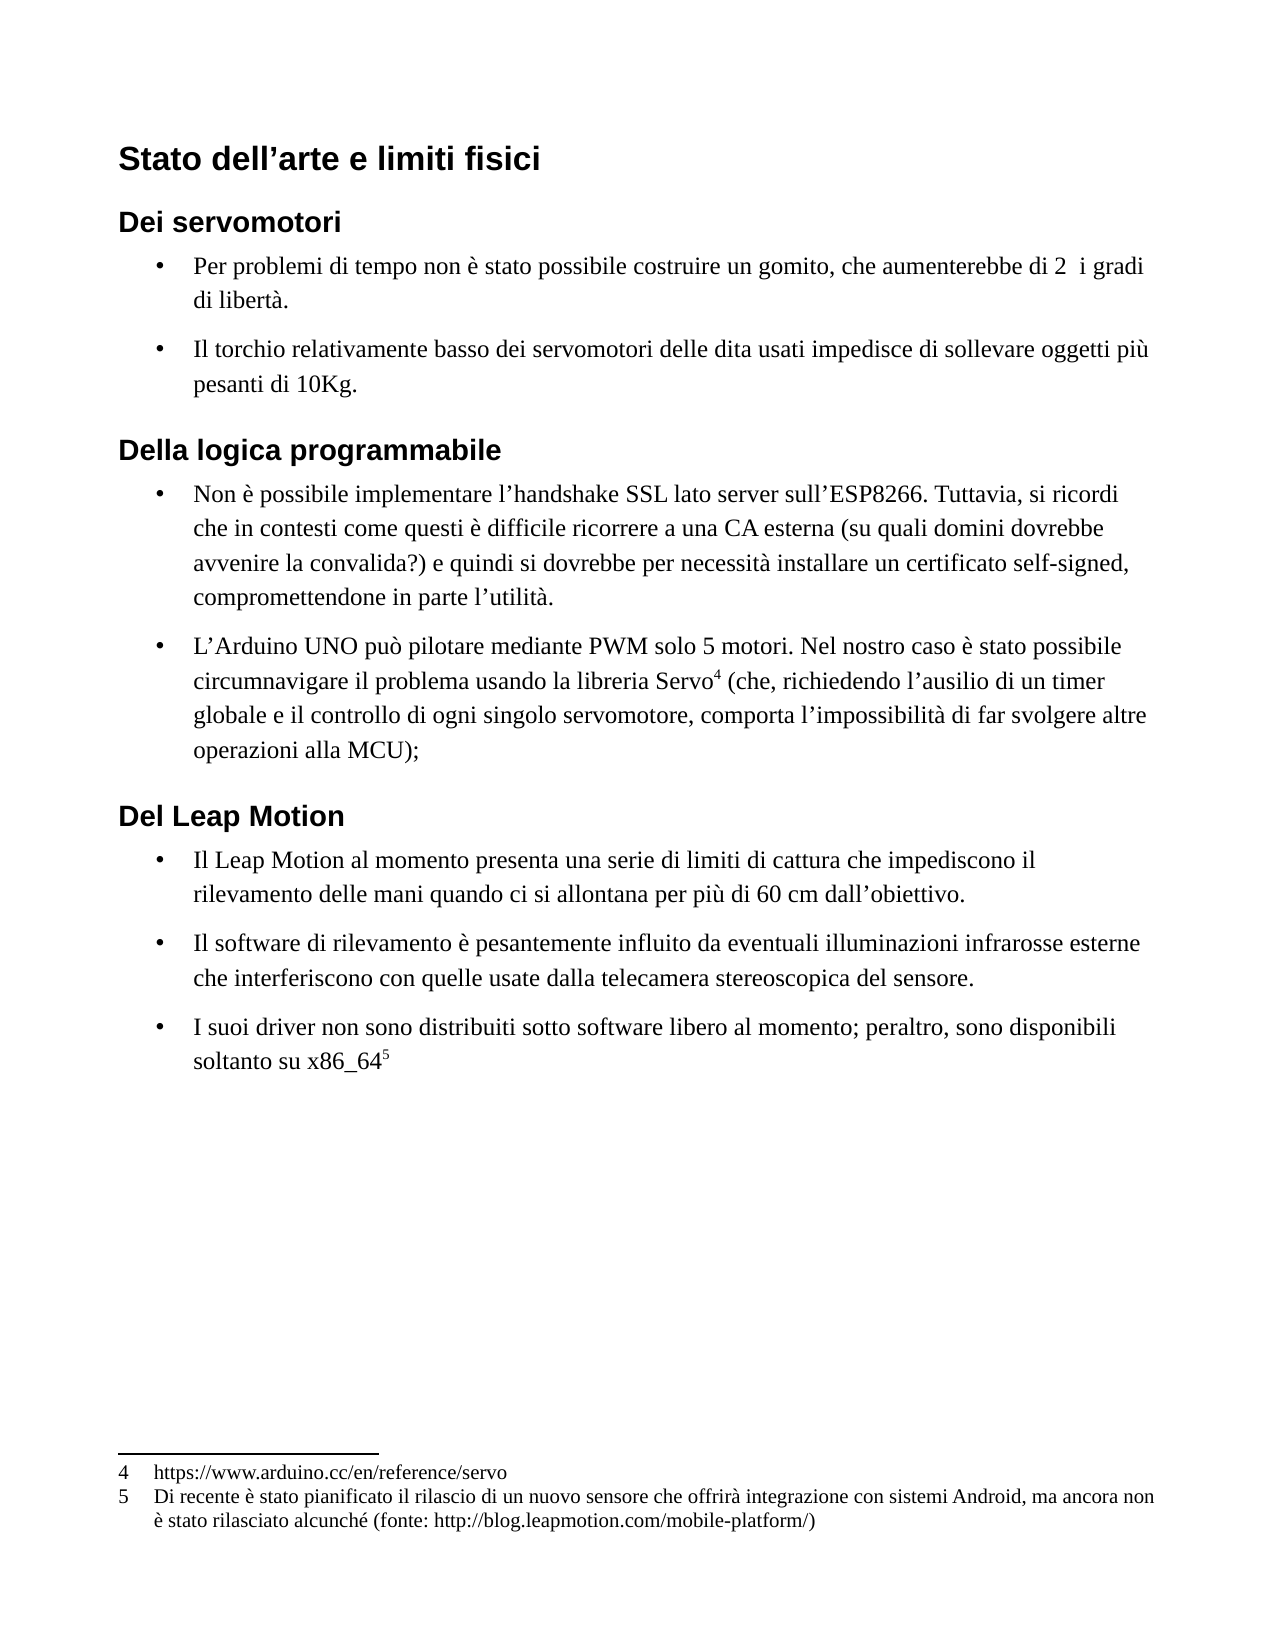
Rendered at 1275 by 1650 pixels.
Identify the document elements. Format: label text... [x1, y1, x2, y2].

list Non è possibile implementare l’handshake SSL lato server sull’ESP8266. Tuttavia, si ricordi che in contesti come questi è difficile ricorrere a una CA esterna (su quali domini dovrebbe avvenire la convalida?) e quindi si dovrebbe per necessità installare un certificato self-signed, compromettendone in parte l’utilità. [156, 479, 1157, 611]
list Di recente è stato pianificato il rilascio di un nuovo sensore che offrirà integrazione con sistemi Android, ma ancora non è stato rilasciato alcunché (fonte: http://blog.leapmotion.com/mobile-platform/) [118, 1484, 1157, 1532]
list I suoi driver non sono distribuiti sotto software libero al momento; peraltro, sono disponibili soltanto su x86_64 [156, 1012, 1157, 1075]
list Per problemi di tempo non è stato possibile costruire un gomito, che aumenterebbe di 2 i gradi di libertà. [156, 251, 1157, 314]
subtitle Del Leap Motion [118, 798, 1157, 832]
list L’Arduino UNO può pilotare mediante PWM solo 5 motori. Nel nostro caso è stato possibile circumnavigare il problema usando la libreria Servo (che, richiedendo l’ausilio di un timer globale e il controllo di ogni singolo servomotore, comporta l’impossibilità di far svolgere altre operazioni alla MCU); [156, 631, 1157, 763]
list Il Leap Motion al momento presenta una serie di limiti di cattura che impediscono il rilevamento delle mani quando ci si allontana per più di 60 cm dall’obiettivo. [156, 845, 1157, 908]
subtitle Della logica programmabile [118, 433, 1157, 466]
list Il torchio relativamente basso dei servomotori delle dita usati impedisce di sollevare oggetti più pesanti di 10Kg. [156, 334, 1157, 398]
subtitle Dei servomotori [118, 205, 1157, 238]
subtitle Stato dell’arte e limiti fisici [118, 139, 1157, 178]
list Il software di rilevamento è pesantemente influito da eventuali illuminazioni infrarosse esterne che interferiscono con quelle usate dalla telecamera stereoscopica del sensore. [156, 928, 1157, 991]
list https://www.arduino.cc/en/reference/servo [118, 1460, 1157, 1484]
